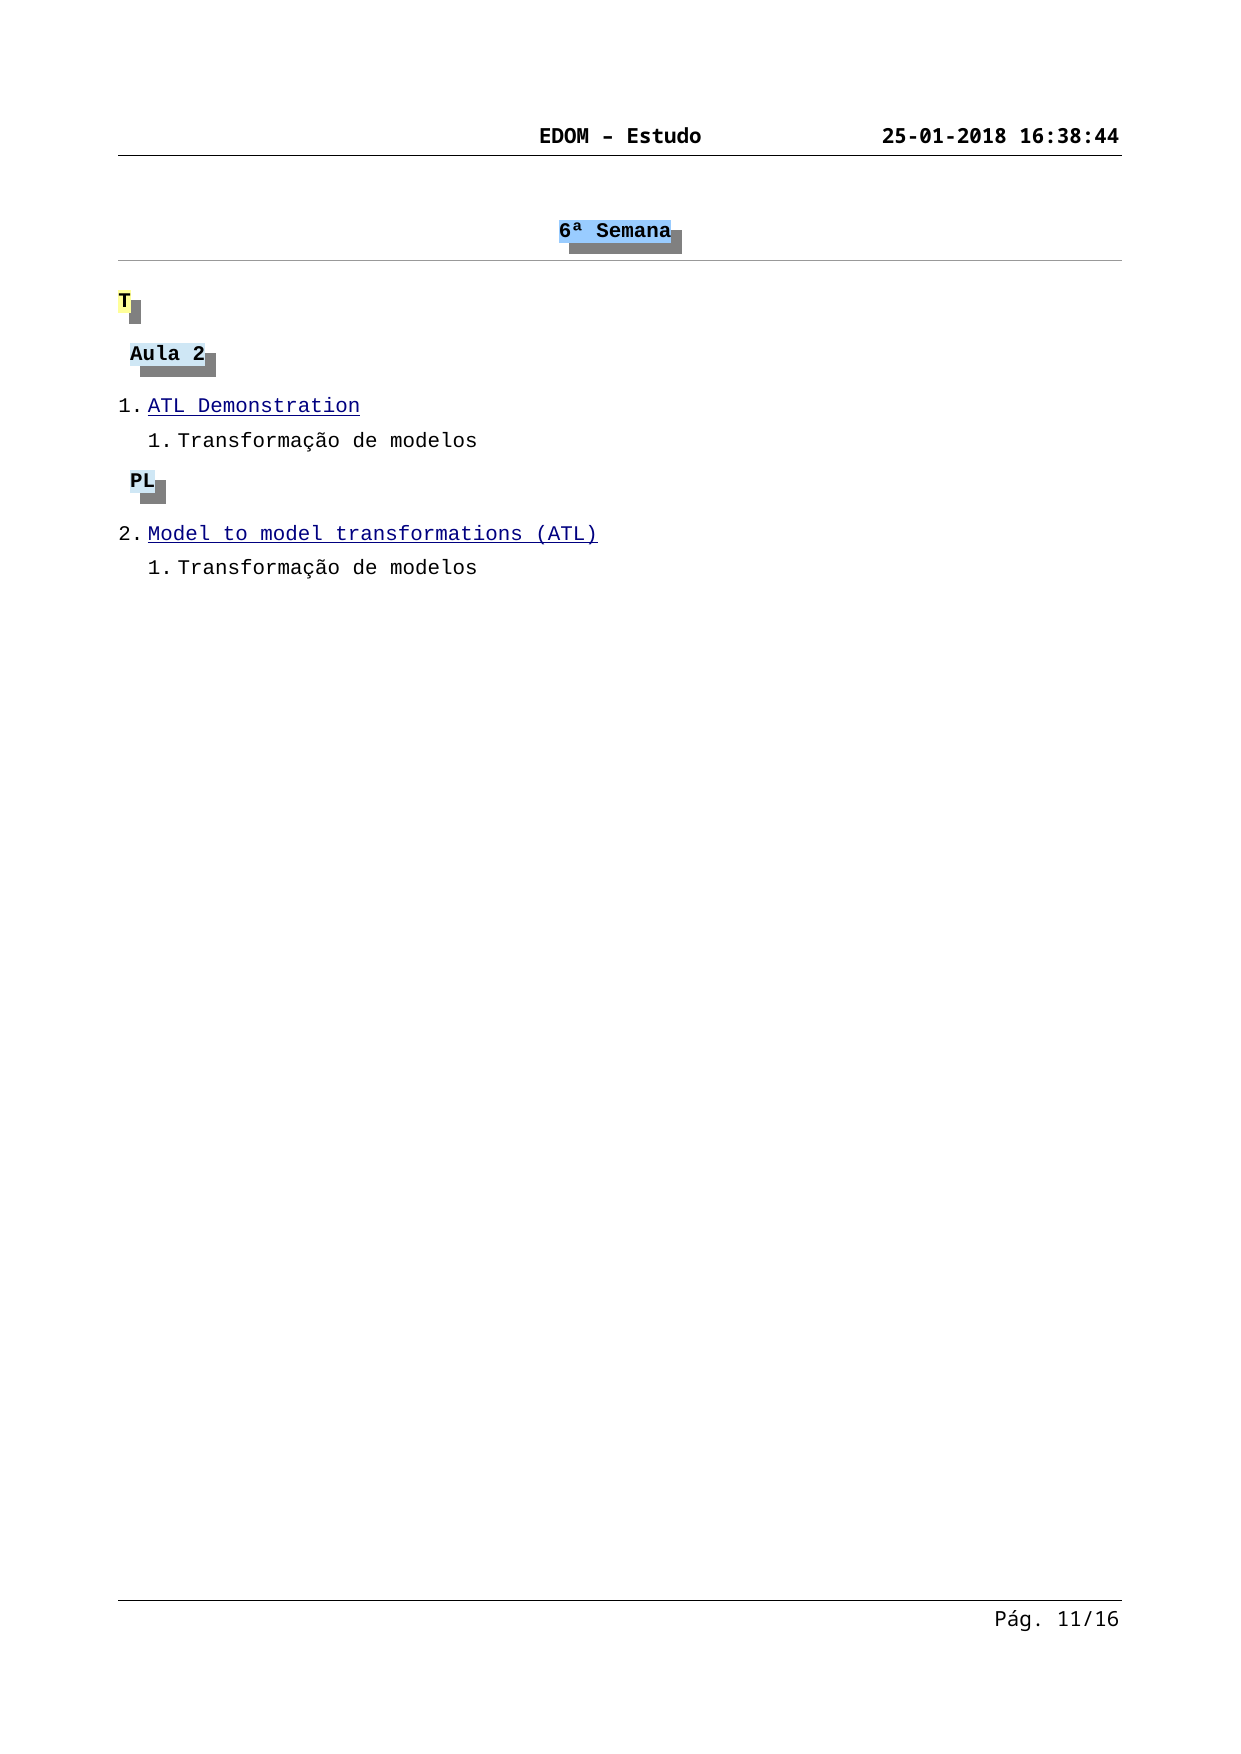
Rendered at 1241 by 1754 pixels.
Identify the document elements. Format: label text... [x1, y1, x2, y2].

subtitle 6ª Semana [118, 214, 1122, 260]
subtitle PL [155, 470, 1122, 504]
subtitle T [131, 290, 1122, 324]
list ATL Demonstration [118, 395, 1122, 419]
subtitle PL [118, 470, 140, 504]
list Transformação de modelos [148, 557, 1122, 580]
list Transformação de modelos [148, 429, 1122, 453]
subtitle T [118, 313, 129, 324]
list Model to model transformations (ATL) [118, 522, 1122, 546]
subtitle Aula 2 [118, 342, 1122, 377]
